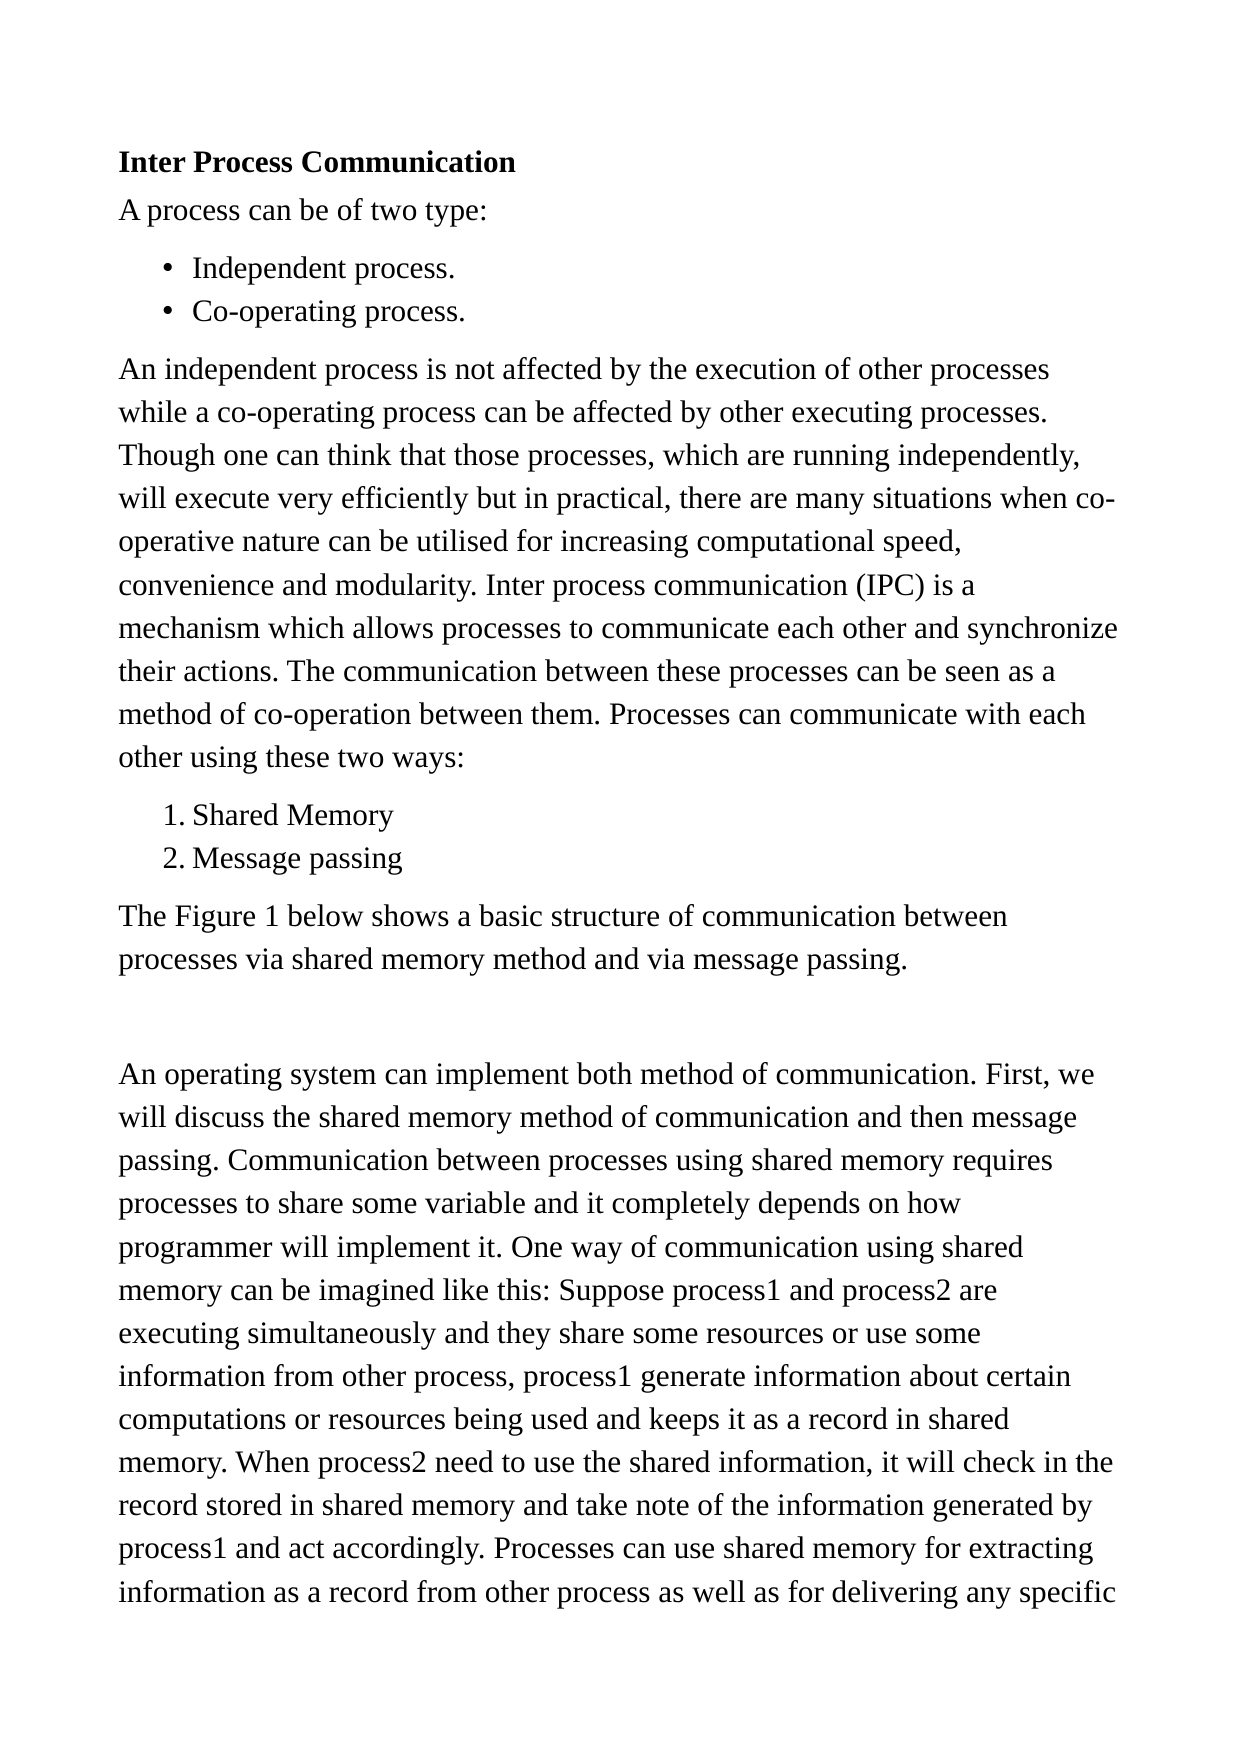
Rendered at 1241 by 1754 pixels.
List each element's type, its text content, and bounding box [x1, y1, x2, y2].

text The Figure 1 below shows a basic structure of communication between processes via shared memory method and via message passing. [118, 897, 1122, 976]
text A process can be of two type: [118, 192, 1122, 227]
list Independent process. [162, 249, 1122, 285]
list Shared Memory [162, 796, 1122, 832]
text An independent process is not affected by the execution of other processes while a co-operating process can be affected by other executing processes. Though one can think that those processes, which are running independently, will execute very efficiently but in practical, there are many situations when co-operative nature can be utilised for increasing computational speed, convenience and modularity. Inter process communication (IPC) is a mechanism which allows processes to communicate each other and synchronize their actions. The communication between these processes can be seen as a method of co-operation between them. Processes can communicate with each other using these two ways: [118, 350, 1122, 774]
list Message passing [162, 839, 1122, 875]
list Co-operating process. [162, 292, 1122, 328]
subtitle Inter Process Communication [118, 143, 1122, 179]
text An operating system can implement both method of communication. First, we will discuss the shared memory method of communication and then message passing. Communication between processes using shared memory requires processes to share some variable and it completely depends on how programmer will implement it. One way of communication using shared memory can be imagined like this: Suppose process1 and process2 are executing simultaneously and they share some resources or use some information from other process, process1 generate information about certain computations or resources being used and keeps it as a record in shared memory. When process2 need to use the shared information, it will check in the record stored in shared memory and take note of the information generated by process1 and act accordingly. Processes can use shared memory for extracting information as a record from other process as well as for delivering any specific [118, 1055, 1122, 1609]
